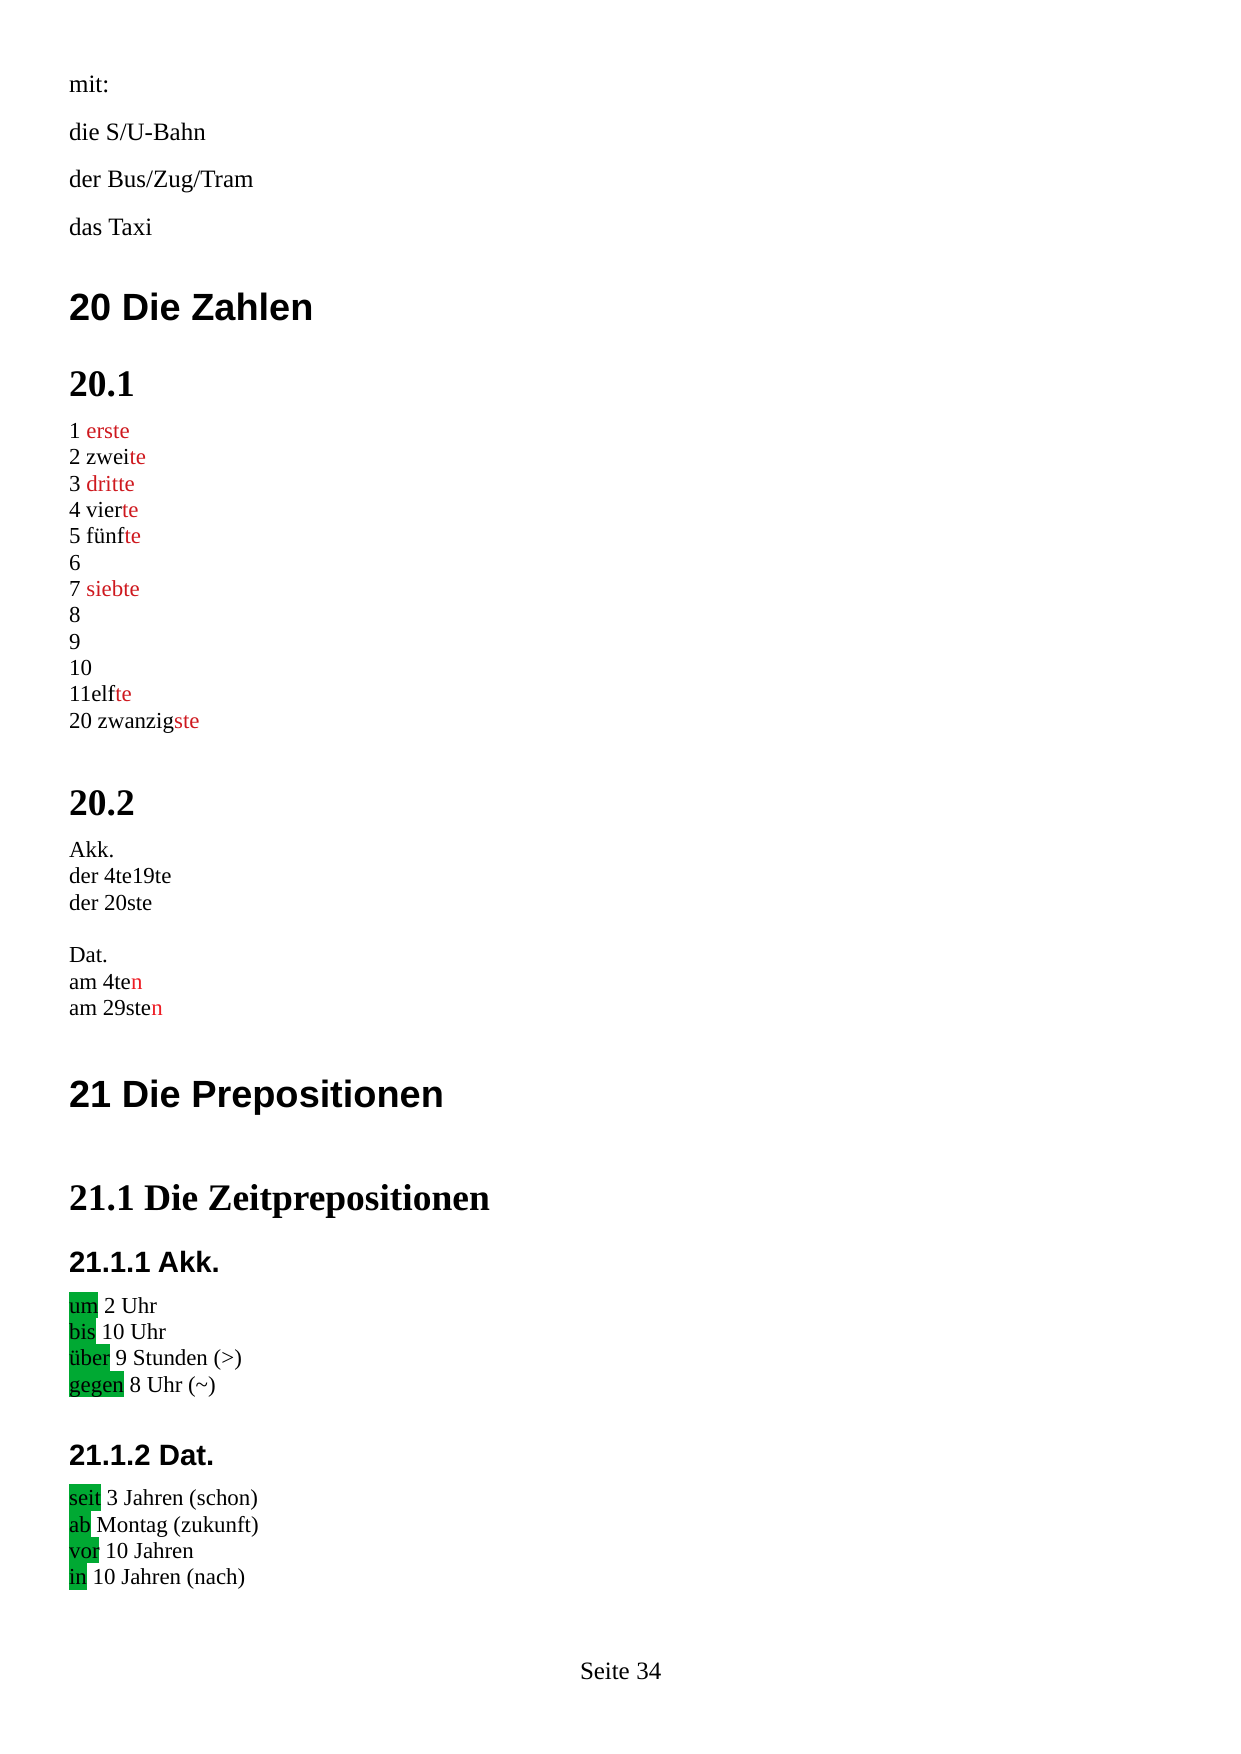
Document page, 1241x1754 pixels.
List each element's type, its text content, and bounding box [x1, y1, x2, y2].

text der 20ste [69, 889, 1172, 915]
subtitle 21.1.2 Dat. [69, 1438, 1172, 1472]
subtitle 20.2 [69, 780, 1172, 823]
text der Bus/Zug/Tram [69, 164, 1172, 193]
text gegen 8 Uhr (~) [69, 1371, 1172, 1397]
text Akk. [69, 836, 1172, 862]
text der 4te19te [69, 862, 1172, 889]
text mit: [69, 69, 1172, 98]
text am 4ten [69, 968, 1172, 994]
text 6 [69, 549, 1172, 575]
text seit 3 Jahren (schon) [69, 1484, 1172, 1511]
text um 2 Uhr [69, 1292, 1172, 1318]
text in 10 Jahren (nach) [69, 1563, 1172, 1590]
subtitle 21.1 Die Zeitprepositionen [69, 1175, 1172, 1218]
text am 29sten [69, 994, 1172, 1021]
text 1 erste [69, 417, 1172, 443]
text 10 [69, 654, 1172, 681]
text 8 [69, 601, 1172, 628]
text 5 fünfte [69, 522, 1172, 549]
text 11elfte [69, 681, 1172, 707]
text die S/U-Bahn [69, 117, 1172, 145]
subtitle 20.1 [69, 361, 1172, 404]
text 2 zweite [69, 443, 1172, 470]
subtitle 21 Die Prepositionen [69, 1072, 1172, 1116]
text Dat. [69, 941, 1172, 968]
text bis 10 Uhr [69, 1318, 1172, 1344]
text 3 dritte [69, 470, 1172, 496]
text 7 siebte [69, 575, 1172, 601]
text vor 10 Jahren [69, 1537, 1172, 1563]
text 4 vierte [69, 496, 1172, 522]
subtitle 20 Die Zahlen [69, 284, 1172, 328]
text 20 zwanzigste [69, 707, 1172, 733]
text 9 [69, 628, 1172, 654]
text ab Montag (zukunft) [69, 1511, 1172, 1537]
text über 9 Stunden (>) [69, 1344, 1172, 1371]
subtitle 21.1.1 Akk. [69, 1245, 1172, 1279]
text das Taxi [69, 212, 1172, 241]
